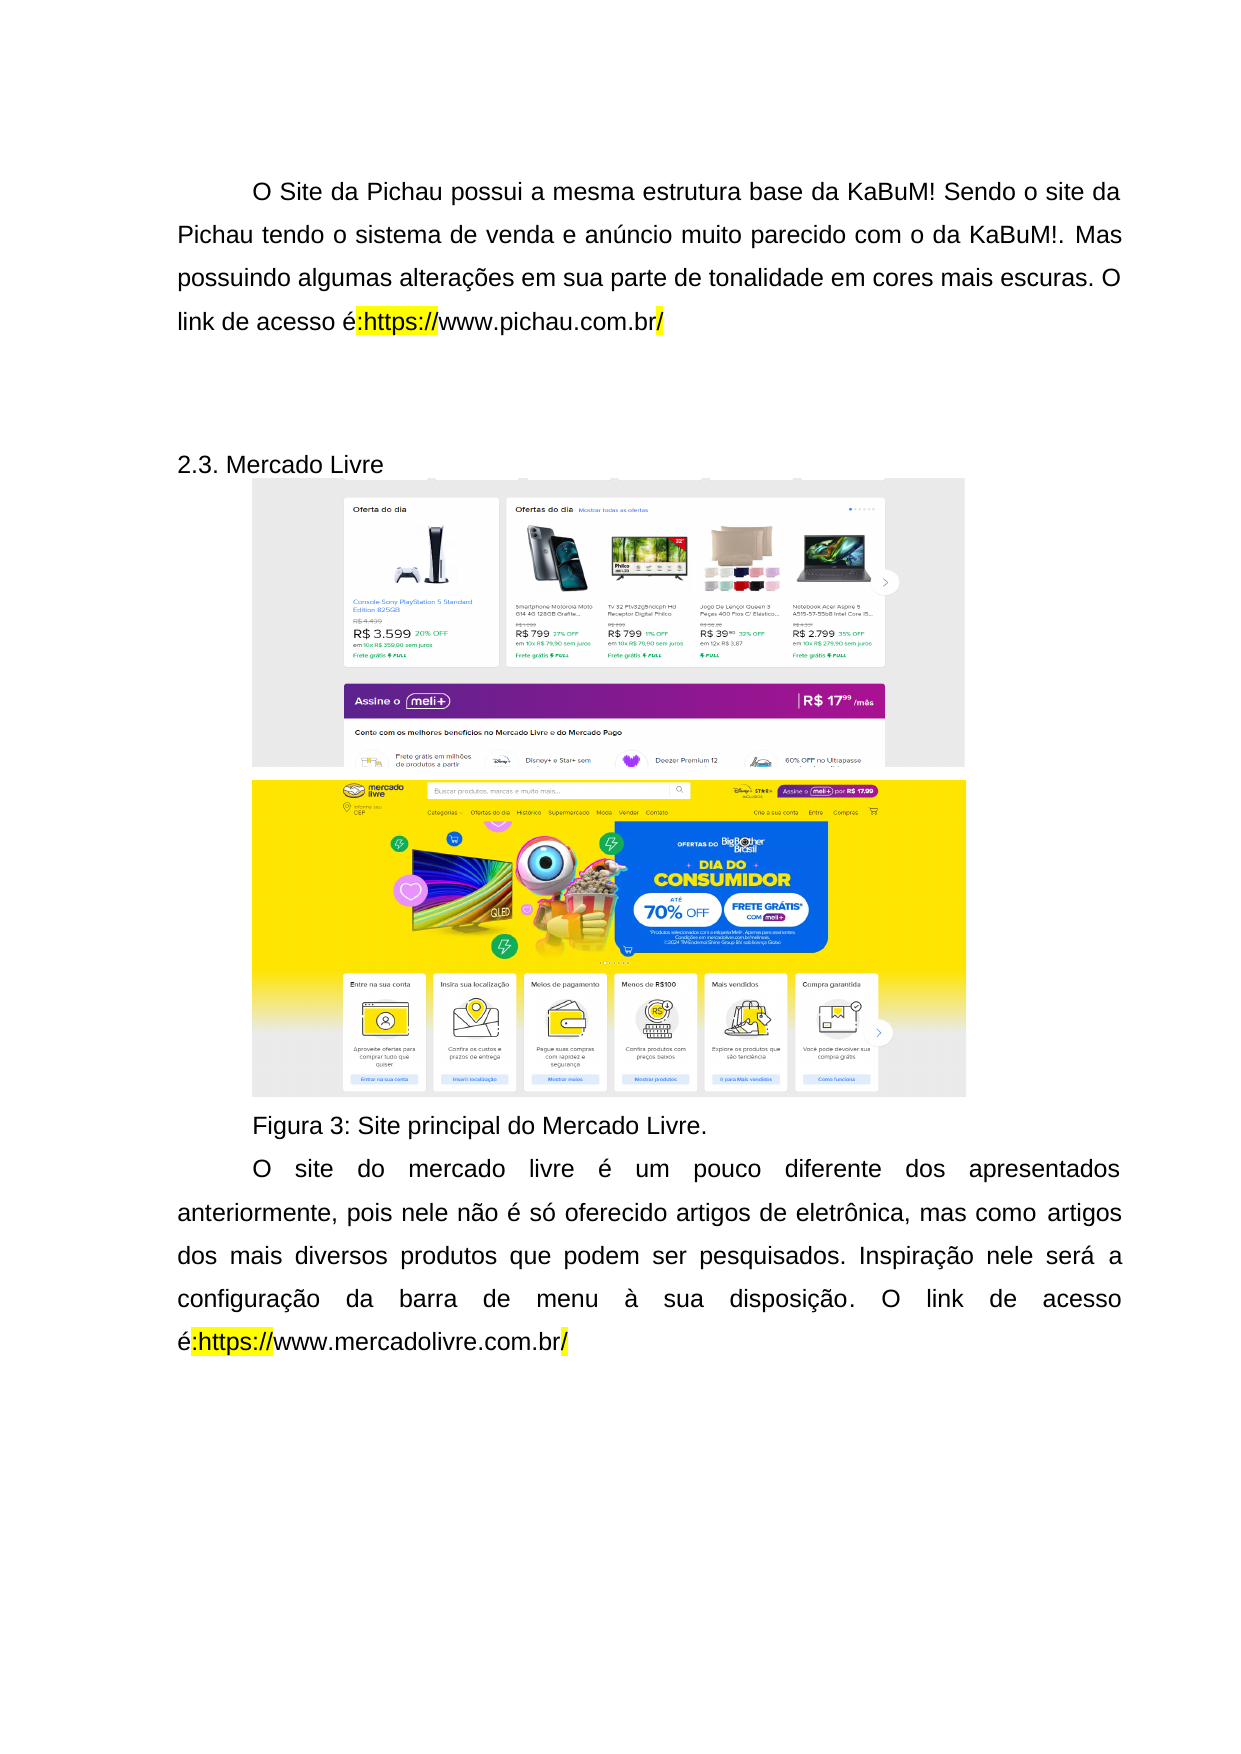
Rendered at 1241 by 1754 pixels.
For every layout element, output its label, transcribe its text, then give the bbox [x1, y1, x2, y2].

picture [252, 478, 965, 767]
text O Site da Pichau possui a mesma estrutura base da KaBuM! Sendo o site da Pichau tendo o sistema de venda e anúncio muito parecido com o da KaBuM!. Mas possuindo algumas alterações em sua parte de tonalidade em cores mais escuras. O link de acesso é:https://www.pichau.com.br/ [177, 177, 1122, 335]
subtitle 2.3. Mercado Livre [177, 450, 1122, 479]
text Figura 3: Site principal do Mercado Livre. [177, 1111, 1122, 1140]
picture [252, 780, 967, 1097]
text O site do mercado livre é um pouco diferente dos apresentados anteriormente, pois nele não é só oferecido artigos de eletrônica, mas como artigos dos mais diversos produtos que podem ser pesquisados. Inspiração nele será a configuração da barra de menu à sua disposição. O link de acesso é:https://www.mercadolivre.com.br/ [177, 1154, 1122, 1356]
